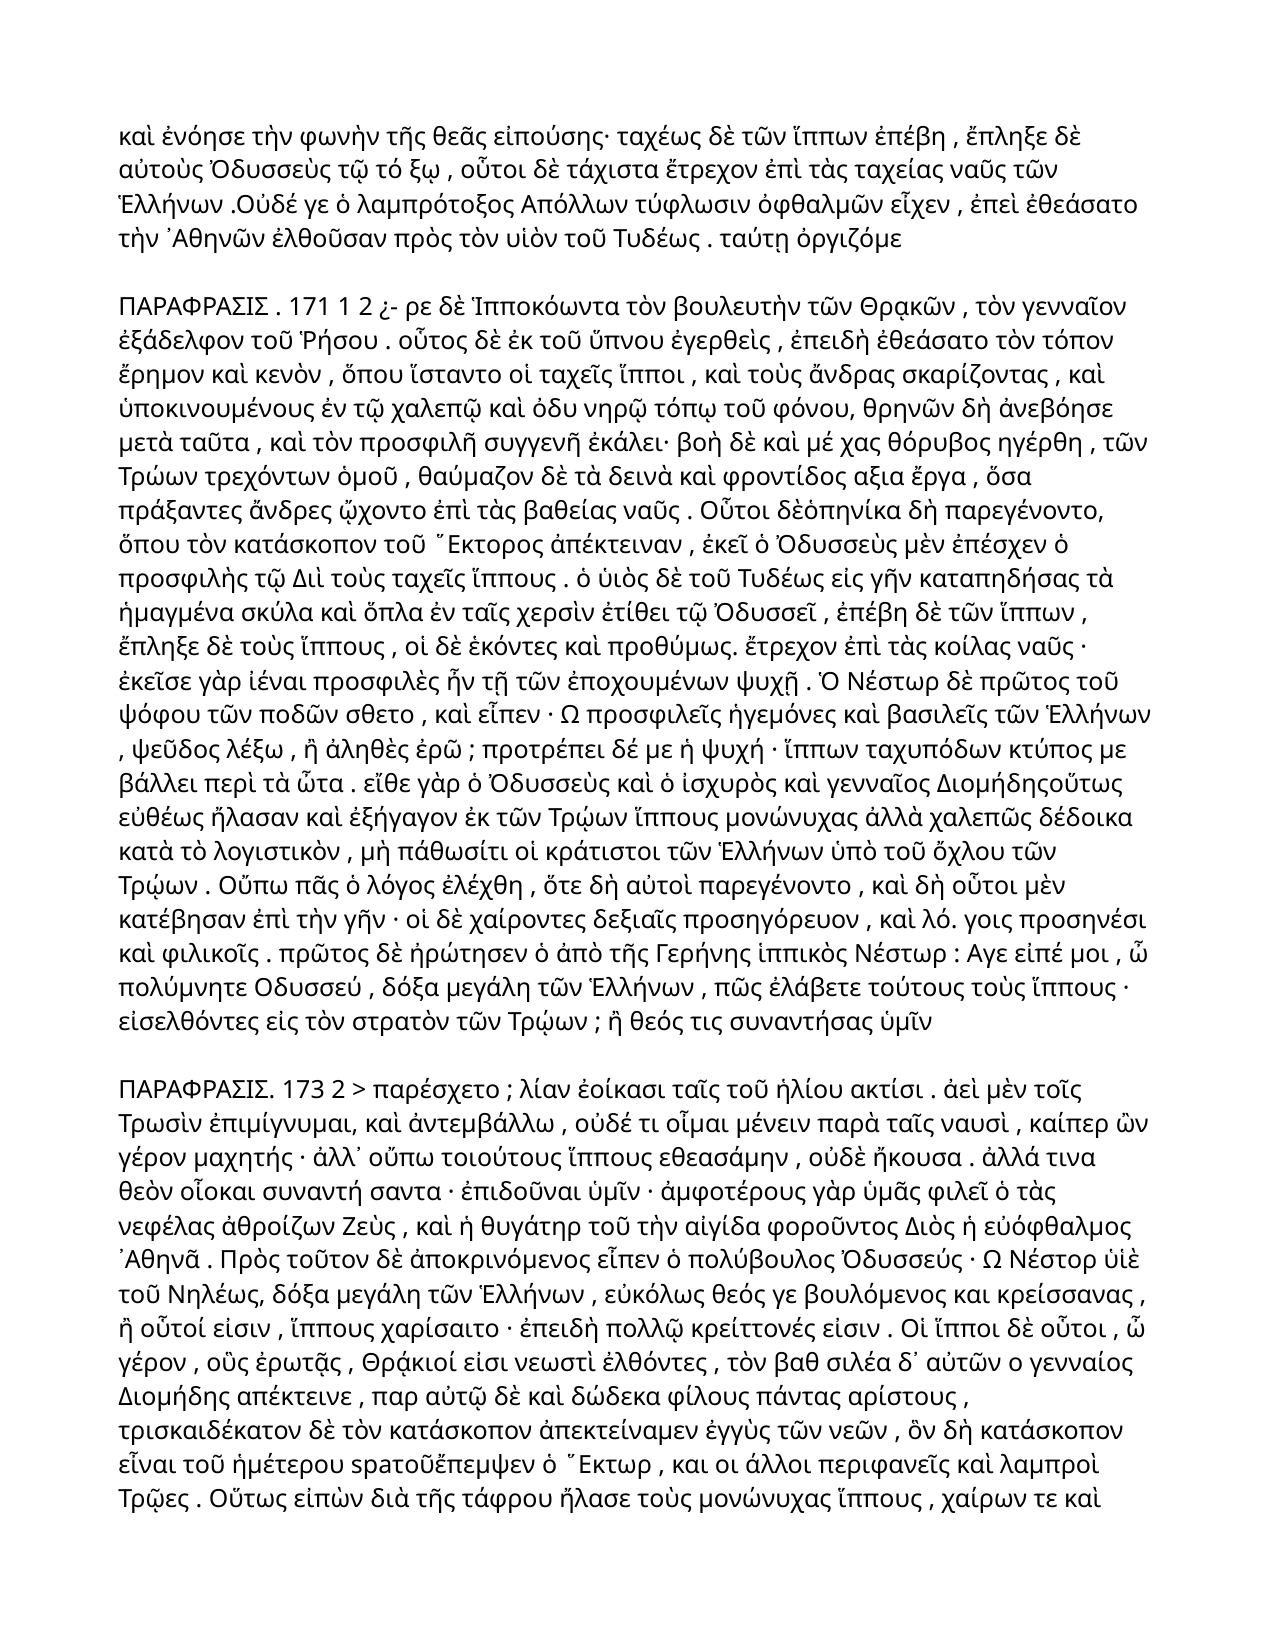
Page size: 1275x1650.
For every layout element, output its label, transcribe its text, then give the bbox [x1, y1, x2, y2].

text ΠΑΡΑΦΡΑΣΙΣ . 171 1 2 ¿- ρε δὲ Ἱπποκόωντα τὸν βουλευτὴν τῶν Θρᾳκῶν , τὸν γενναῖον ἐξάδελφον τοῦ Ῥήσου . οὗτος δὲ ἐκ τοῦ ὕπνου ἐγερθεὶς , ἐπειδὴ ἐθεάσατο τὸν τόπον ἔρημον καὶ κενὸν , ὅπου ἵσταντο οἱ ταχεῖς ἵπποι , καὶ τοὺς ἄνδρας σκαρίζοντας , καὶ ὑποκινουμένους ἐν τῷ χαλεπῷ καὶ ὀδυ νηρῷ τόπῳ τοῦ φόνου, θρηνῶν δὴ ἀνεβόησε μετὰ ταῦτα , καὶ τὸν προσφιλῆ συγγενῆ ἐκάλει· βοὴ δὲ καὶ μέ χας θόρυβος ηγέρθη , τῶν Τρώων τρεχόντων ὁμοῦ , θαύμαζον δὲ τὰ δεινὰ καὶ φροντίδος αξια ἔργα , ὅσα πράξαντες ἄνδρες ᾤχοντο ἐπὶ τὰς βαθείας ναῦς . Οὗτοι δὲὁπηνίκα δὴ παρεγένοντο, ὅπου τὸν κατάσκοπον τοῦ ῞Εκτορος ἀπέκτειναν , ἐκεῖ ὁ Ὀδυσσεὺς μὲν ἐπέσχεν ὁ προσφιλὴς τῷ Διὶ τοὺς ταχεῖς ἵππους . ὁ ὑιὸς δὲ τοῦ Τυδέως εἰς γῆν καταπηδήσας τὰ ἡμαγμένα σκύλα καὶ ὅπλα ἐν ταῖς χερσὶν ἐτίθει τῷ Ὀδυσσεῖ , ἐπέβη δὲ τῶν ἵππων , ἔπληξε δὲ τοὺς ἵππους , οἱ δὲ ἑκόντες καὶ προθύμως. ἔτρεχον ἐπὶ τὰς κοίλας ναῦς · ἐκεῖσε γὰρ ἰέναι προσφιλὲς ἦν τῇ τῶν ἐποχουμένων ψυχῇ . Ὁ Νέστωρ δὲ πρῶτος τοῦ ψόφου τῶν ποδῶν σθετο , καὶ εἶπεν · Ω προσφιλεῖς ἡγεμόνες καὶ βασιλεῖς τῶν Ἑλλήνων , ψεῦδος λέξω , ἢ ἀληθὲς ἐρῶ ; προτρέπει δέ με ἡ ψυχή · ἵππων ταχυπόδων κτύπος με βάλλει περὶ τὰ ὦτα . εἴθε γὰρ ὁ Ὀδυσσεὺς καὶ ὁ ἰσχυρὸς καὶ γενναῖος Διομήδηςοὕτως εὐθέως ἤλασαν καὶ ἐξήγαγον ἐκ τῶν Τρῴων ἵππους μονώνυχας ἀλλὰ χαλεπῶς δέδοικα κατὰ τὸ λογιστικὸν , μὴ πάθωσίτι οἱ κράτιστοι τῶν Ἑλλήνων ὑπὸ τοῦ ὄχλου τῶν Τρῴων . Οὔπω πᾶς ὁ λόγος ἐλέχθη , ὅτε δὴ αὐτοὶ παρεγένοντο , καὶ δὴ οὗτοι μὲν κατέβησαν ἐπὶ τὴν γῆν · οἱ δὲ χαίροντες δεξιαῖς προσηγόρευον , καὶ λό. γοις προσηνέσι καὶ φιλικοῖς . πρῶτος δὲ ἠρώτησεν ὁ ἀπὸ τῆς Γερήνης ἱππικὸς Νέστωρ : Αγε εἰπέ μοι , ὦ πολύμνητε Οδυσσεύ , δόξα μεγάλη τῶν Ἑλλήνων , πῶς ἐλάβετε τούτους τοὺς ἵππους · εἰσελθόντες εἰς τὸν στρατὸν τῶν Τρῴων ; ἢ θεός τις συναντήσας ὑμῖν [118, 288, 1157, 1038]
text καὶ ἐνόησε τὴν φωνὴν τῆς θεᾶς εἰπούσης· ταχέως δὲ τῶν ἵππων ἐπέβη , ἔπληξε δὲ αὐτοὺς Ὀδυσσεὺς τῷ τό ξῳ , οὗτοι δὲ τάχιστα ἔτρεχον ἐπὶ τὰς ταχείας ναῦς τῶν Ἑλλήνων .Οὐδέ γε ὁ λαμπρότοξος Απόλλων τύφλωσιν ὀφθαλμῶν εἶχεν , ἐπεὶ ἐθεάσατο τὴν ᾿Αθηνῶν ἐλθοῦσαν πρὸς τὸν υἱὸν τοῦ Τυδέως . ταύτῃ ὀργιζόμε [118, 118, 1157, 254]
text ΠΑΡΑΦΡΑΣΙΣ. 173 2 > παρέσχετο ; λίαν ἐοίκασι ταῖς τοῦ ἡλίου ακτίσι . ἀεὶ μὲν τοῖς Τρωσὶν ἐπιμίγνυμαι, καὶ ἀντεμβάλλω , οὐδέ τι οἶμαι μένειν παρὰ ταῖς ναυσὶ , καίπερ ὢν γέρον μαχητής · ἀλλ᾽ οὔπω τοιούτους ἵππους εθεασάμην , οὐδὲ ἤκουσα . ἀλλά τινα θεὸν οἶοκαι συναντή σαντα · ἐπιδοῦναι ὑμῖν · ἀμφοτέρους γὰρ ὑμᾶς φιλεῖ ὁ τὰς νεφέλας ἀθροίζων Ζεὺς , καὶ ἡ θυγάτηρ τοῦ τὴν αἰγίδα φοροῦντος Διὸς ἡ εὐόφθαλμος ᾿Αθηνᾶ . Πρὸς τοῦτον δὲ ἀποκρινόμενος εἶπεν ὁ πολύβουλος Ὀδυσσεύς · Ω Νέστορ ὑἱὲ τοῦ Νηλέως, δόξα μεγάλη τῶν Ἑλλήνων , εὐκόλως θεός γε βουλόμενος και κρείσσανας , ἢ οὗτοί εἰσιν , ἵππους χαρίσαιτο · ἐπειδὴ πολλῷ κρείττονές εἰσιν . Οἱ ἵπποι δὲ οὗτοι , ὦ γέρον , οὓς ἐρωτᾷς , Θρᾴκιοί εἰσι νεωστὶ ἐλθόντες , τὸν βαθ σιλέα δ᾽ αὐτῶν ο γενναίος Διομήδης απέκτεινε , παρ αὐτῷ δὲ καὶ δώδεκα φίλους πάντας αρίστους , τρισκαιδέκατον δὲ τὸν κατάσκοπον ἀπεκτείναμεν ἐγγὺς τῶν νεῶν , ὃν δὴ κατάσκοπον εἶναι τοῦ ἡμέτερου spaτοῦἔπεμψεν ὁ ῞Εκτωρ , και οι άλλοι περιφανεῖς καὶ λαμπροὶ Τρῷες . Οὕτως εἰπὼν διὰ τῆς τάφρου ἤλασε τοὺς μονώνυχας ἵππους , χαίρων τε καὶ [118, 1072, 1157, 1515]
